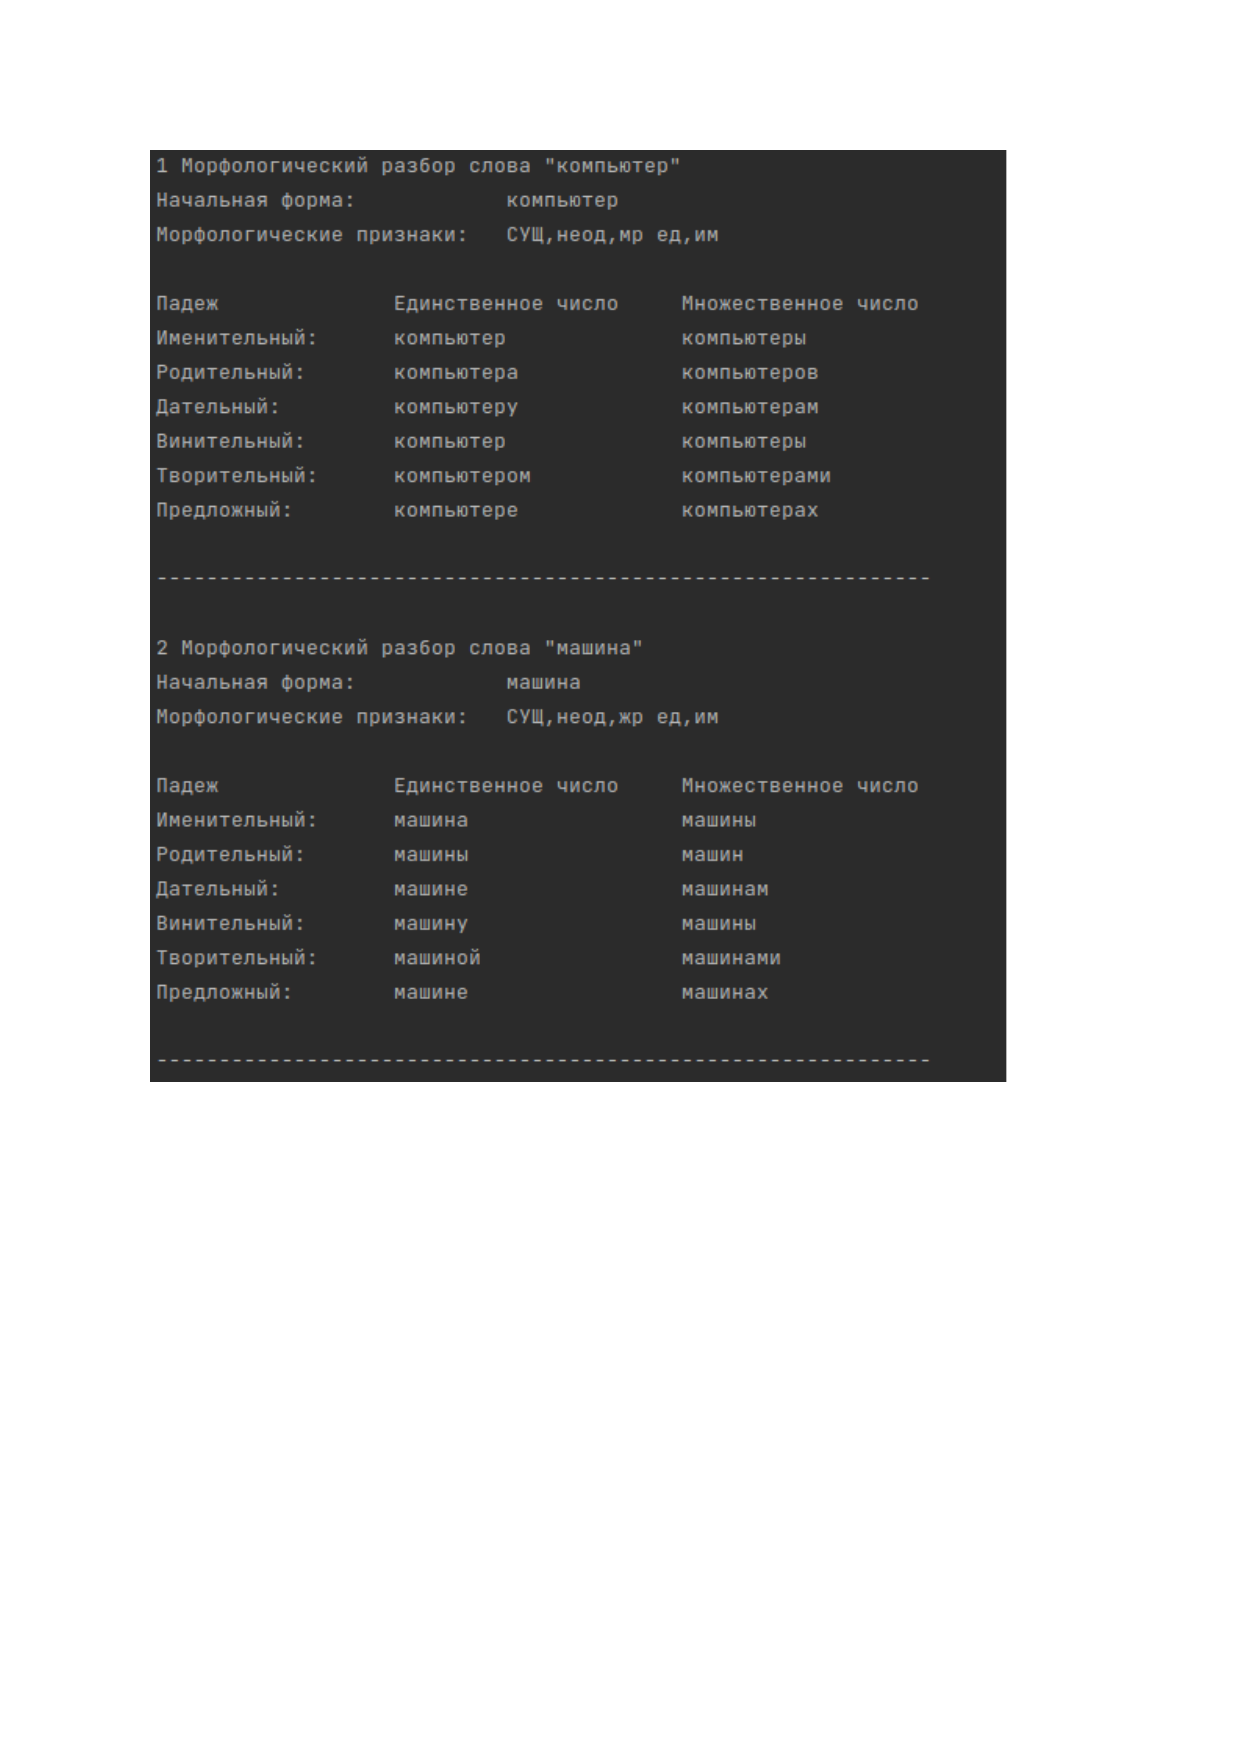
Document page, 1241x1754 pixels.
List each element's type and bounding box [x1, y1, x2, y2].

picture [150, 150, 1007, 1082]
